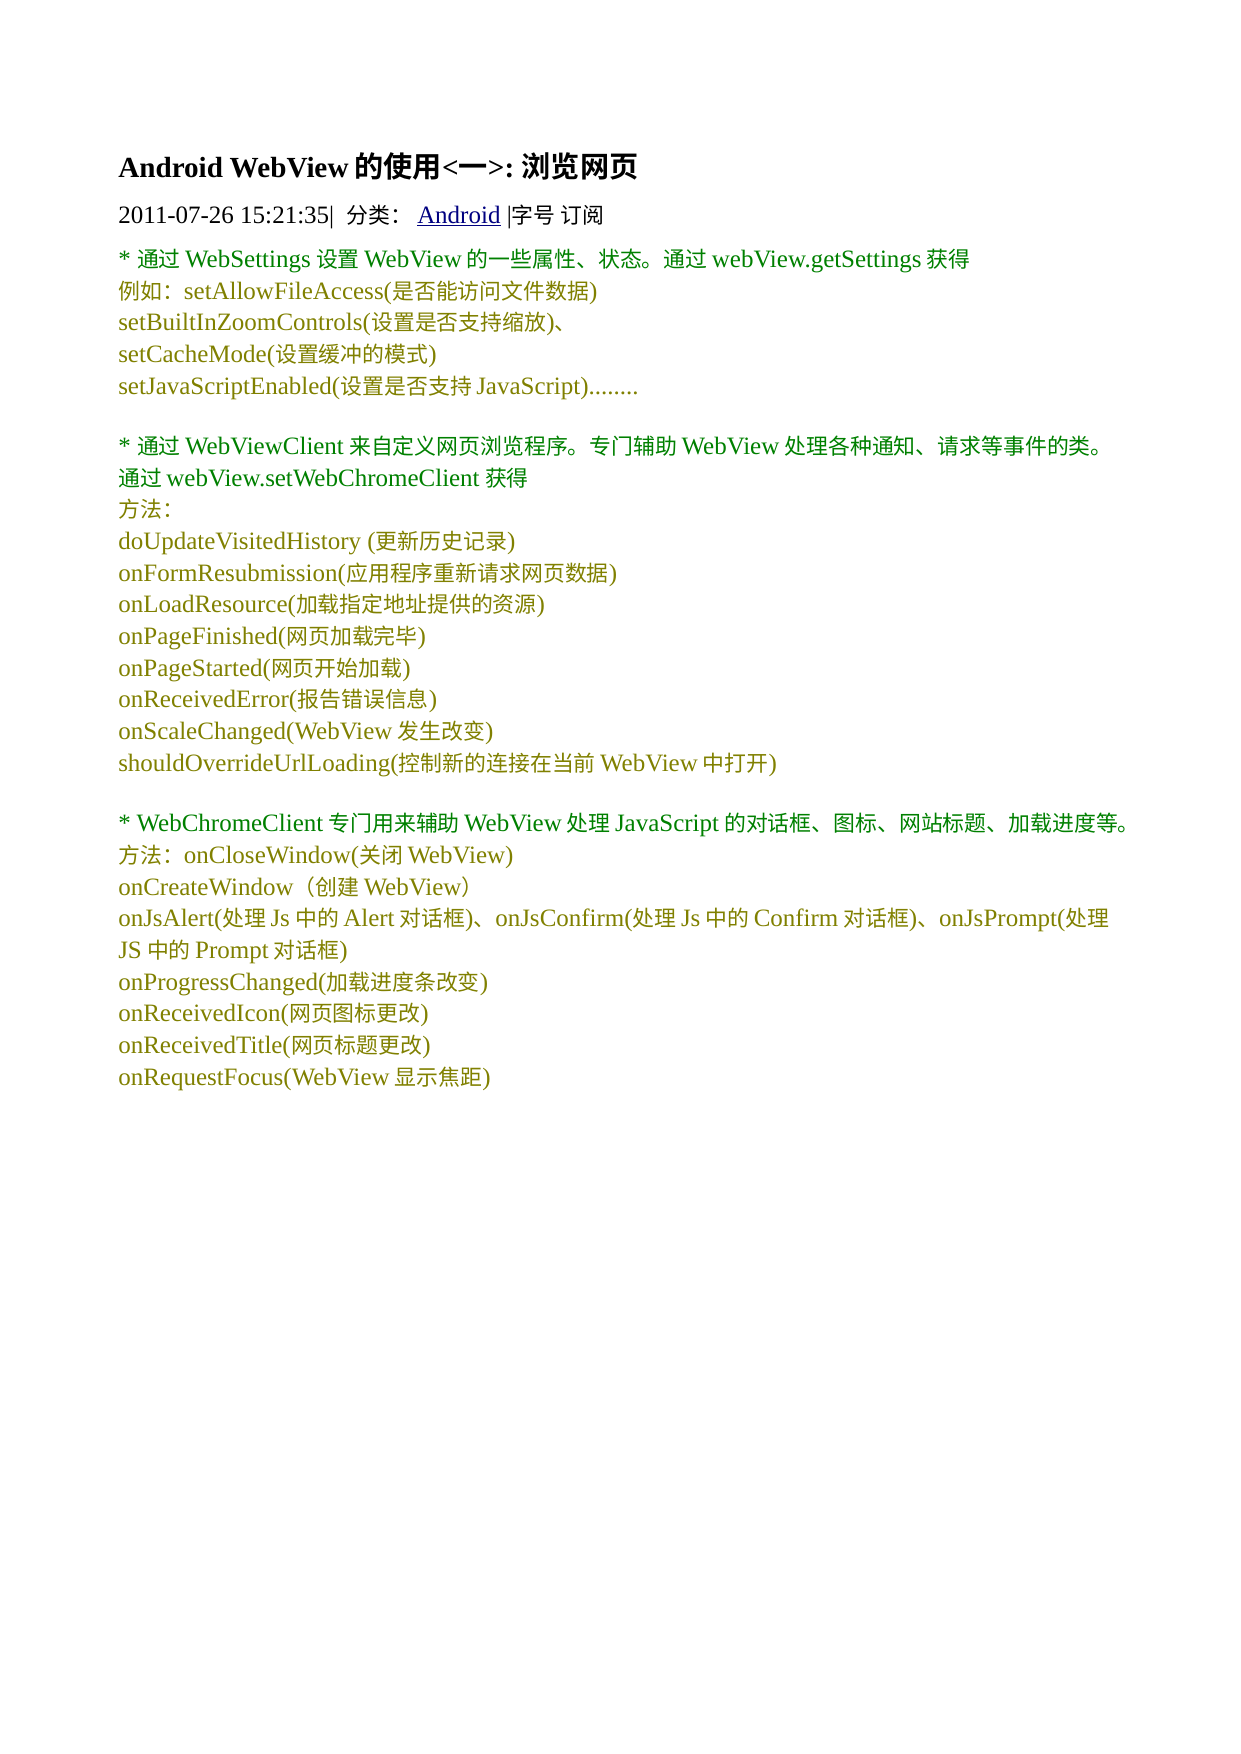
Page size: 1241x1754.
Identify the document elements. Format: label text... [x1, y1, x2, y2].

text setCacheMode(设置缓冲的模式) [118, 337, 1122, 369]
text shouldOverrideUrlLoading(控制新的连接在当前WebView中打开) [118, 746, 1122, 777]
text onCreateWindow（创建WebView） [118, 869, 1122, 901]
text 方法： [118, 492, 1122, 524]
text setJavaScriptEnabled(设置是否支持JavaScript)........ [118, 369, 1122, 400]
text onReceivedTitle(网页标题更改) [118, 1028, 1122, 1059]
text * 通过WebViewClient来自定义网页浏览程序。专门辅助WebView处理各种通知、请求等事件的类。 通过webView.setWebChromeClient获得 [118, 429, 1122, 492]
text onPageStarted(网页开始加载) [118, 651, 1122, 682]
text onPageFinished(网页加载完毕) [118, 619, 1122, 651]
text onJsAlert(处理Js中的Alert对话框)、onJsConfirm(处理Js中的Confirm对话框)、onJsPrompt(处理JS中的Prompt对话框) [118, 901, 1122, 964]
text onLoadResource(加载指定地址提供的资源) [118, 587, 1122, 619]
text onReceivedIcon(网页图标更改) [118, 996, 1122, 1028]
subtitle Android WebView的使用<一>: 浏览网页 [118, 143, 1122, 185]
text onFormResubmission(应用程序重新请求网页数据) [118, 556, 1122, 587]
text * WebChromeClient专门用来辅助WebView处理JavaScript的对话框、图标、网站标题、加载进度等。 [118, 806, 1122, 838]
text onRequestFocus(WebView显示焦距) [118, 1059, 1122, 1091]
text * 通过WebSettings设置WebView的一些属性、状态。通过webView.getSettings获得 [118, 242, 1122, 274]
text doUpdateVisitedHistory (更新历史记录) [118, 524, 1122, 556]
text onProgressChanged(加载进度条改变) [118, 964, 1122, 996]
text onScaleChanged(WebView发生改变) [118, 714, 1122, 746]
text 2011-07-26 15:21:35| 分类： Android |字号 订阅 [118, 198, 1122, 229]
text 方法：onCloseWindow(关闭WebView) [118, 838, 1122, 869]
text onReceivedError(报告错误信息) [118, 682, 1122, 714]
text 例如：setAllowFileAccess(是否能访问文件数据) [118, 274, 1122, 305]
text setBuiltInZoomControls(设置是否支持缩放)、 [118, 305, 1122, 337]
